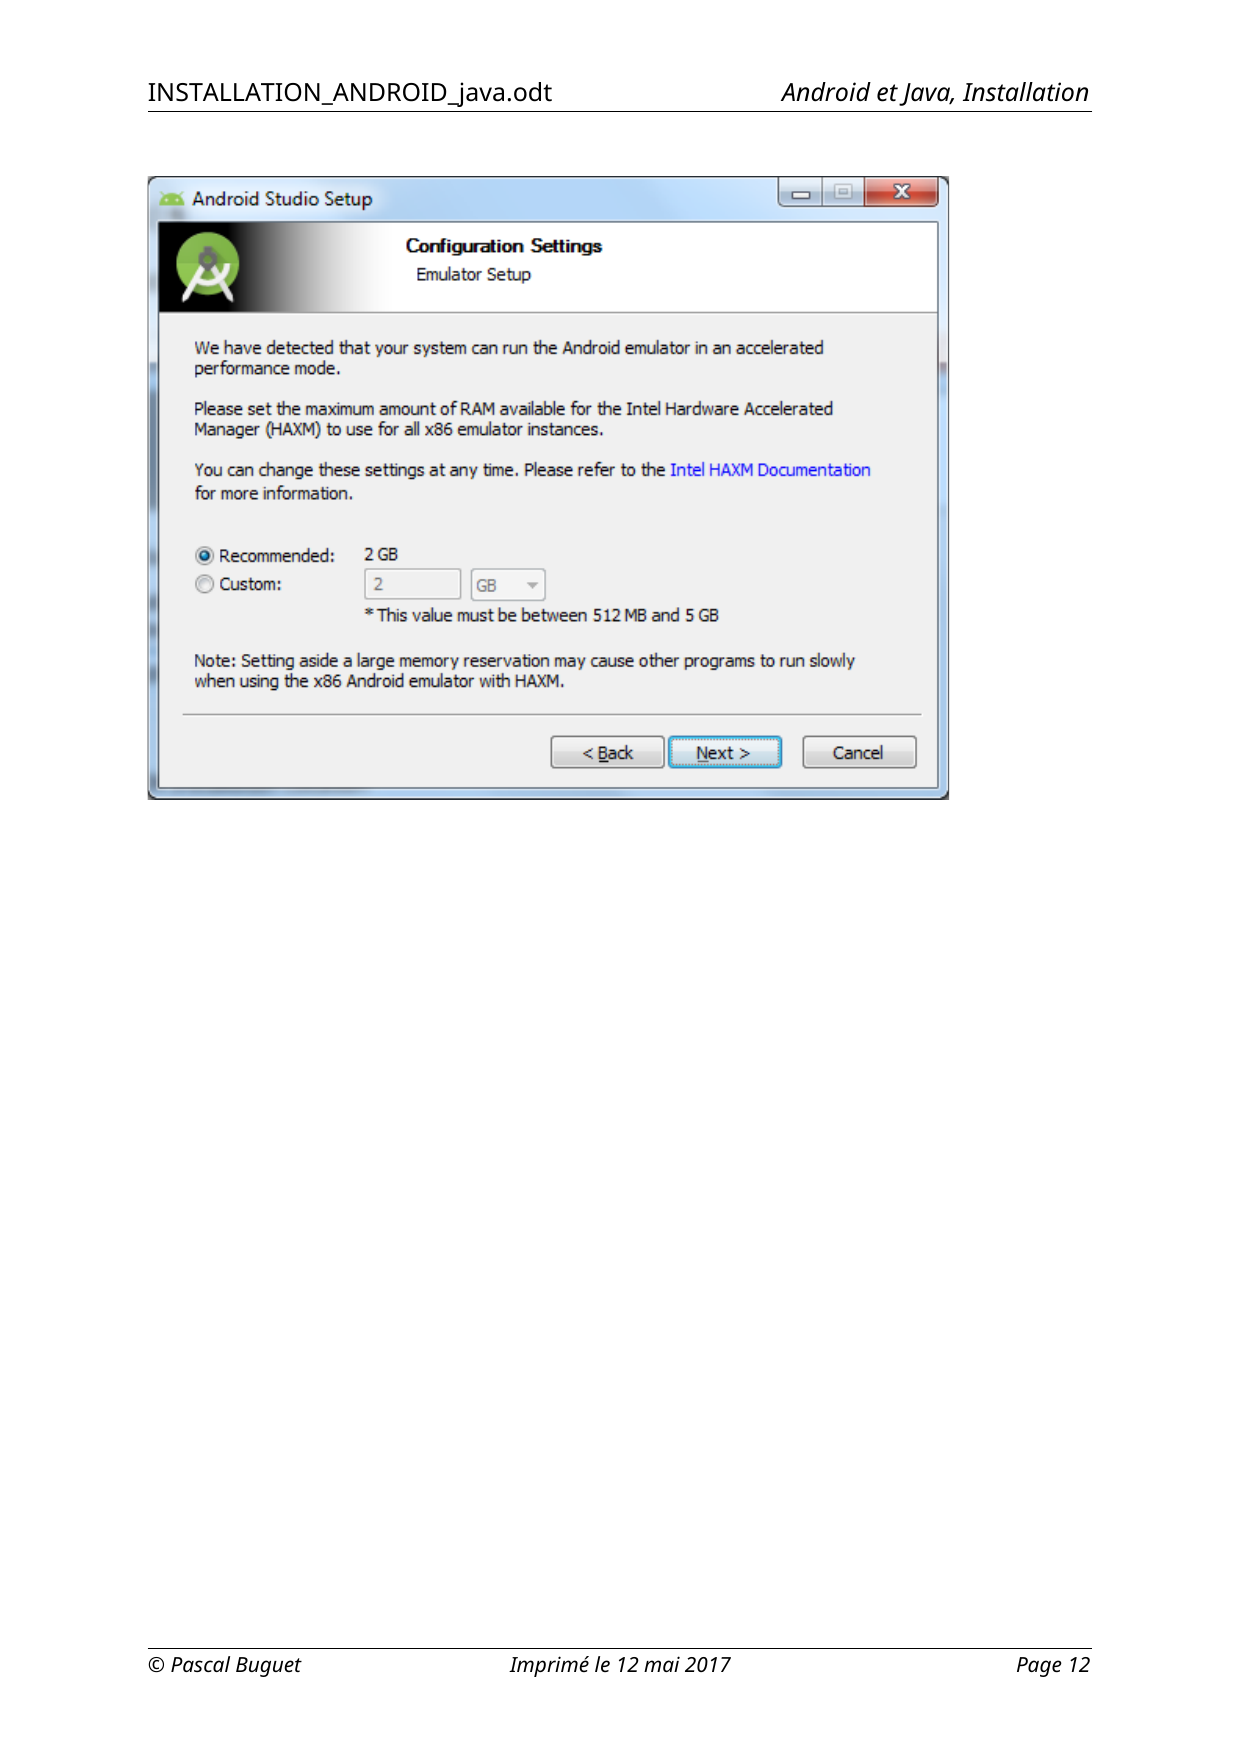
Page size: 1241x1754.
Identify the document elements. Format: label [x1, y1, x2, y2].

picture [147, 176, 950, 800]
